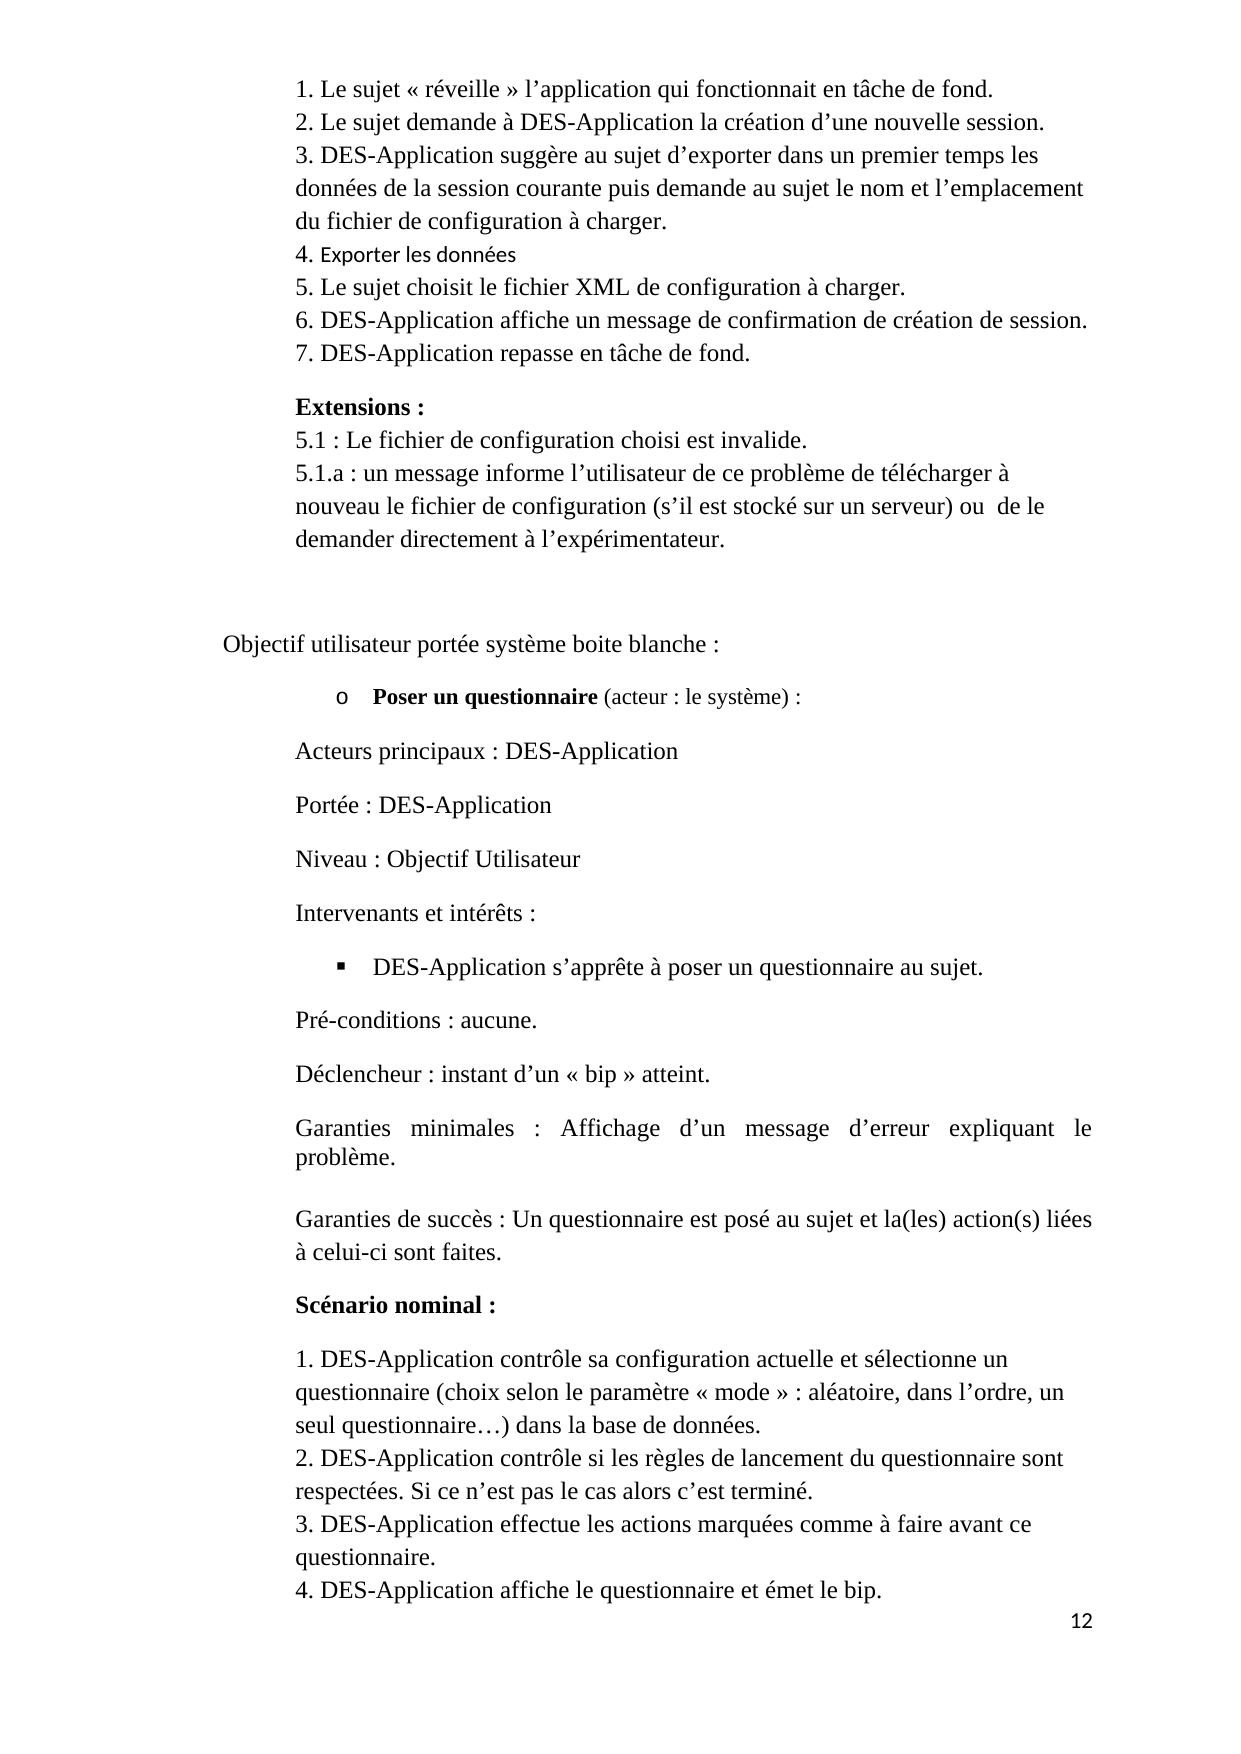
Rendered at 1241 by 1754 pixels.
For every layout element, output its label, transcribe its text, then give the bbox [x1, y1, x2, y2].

list Poser un questionnaire (acteur : le système) : [335, 683, 1093, 711]
list DES-Application s’apprête à poser un questionnaire au sujet. [335, 952, 1093, 980]
list Objectif utilisateur portée système boite blanche : [223, 629, 1093, 658]
text Extensions : 5.1 : Le fichier de configuration choisi est invalide. 5.1.a : un message informe l’utilisateur de ce problème de télécharger à nouveau le fichier de configuration (s’il est stocké sur un serveur) ou de le demander directement à l’expérimentateur. [295, 392, 1093, 553]
text Portée : DES-Application [221, 790, 1093, 819]
text Pré-conditions : aucune. [295, 1005, 1093, 1034]
text 1. Le sujet « réveille » l’application qui fonctionnait en tâche de fond. 2. Le sujet demande à DES-Application la création d’une nouvelle session. 3. DES-Application suggère au sujet d’exporter dans un premier temps les données de la session courante puis demande au sujet le nom et l’emplacement du fichier de configuration à charger. 4. Exporter les données 5. Le sujet choisit le fichier XML de configuration à charger. 6. DES-Application affiche un message de confirmation de création de session. 7. DES-Application repasse en tâche de fond. [295, 74, 1093, 367]
text 1. DES-Application contrôle sa configuration actuelle et sélectionne un questionnaire (choix selon le paramètre « mode » : aléatoire, dans l’ordre, un seul questionnaire…) dans la base de données. 2. DES-Application contrôle si les règles de lancement du questionnaire sont respectées. Si ce n’est pas le cas alors c’est terminé. 3. DES-Application effectue les actions marquées comme à faire avant ce questionnaire. 4. DES-Application affiche le questionnaire et émet le bip. [295, 1344, 1093, 1604]
text Niveau : Objectif Utilisateur [221, 844, 1093, 873]
text Garanties de succès : Un questionnaire est posé au sujet et la(les) action(s) liées à celui-ci sont faites. [295, 1171, 1093, 1265]
text Intervenants et intérêts : [221, 898, 1093, 926]
text Scénario nominal : [295, 1291, 1093, 1319]
text Déclencheur : instant d’un « bip » atteint. [295, 1059, 1093, 1088]
text Garanties minimales : Affichage d’un message d’erreur expliquant le problème. [295, 1113, 1093, 1171]
list Acteurs principaux : DES-Application [294, 736, 1093, 765]
